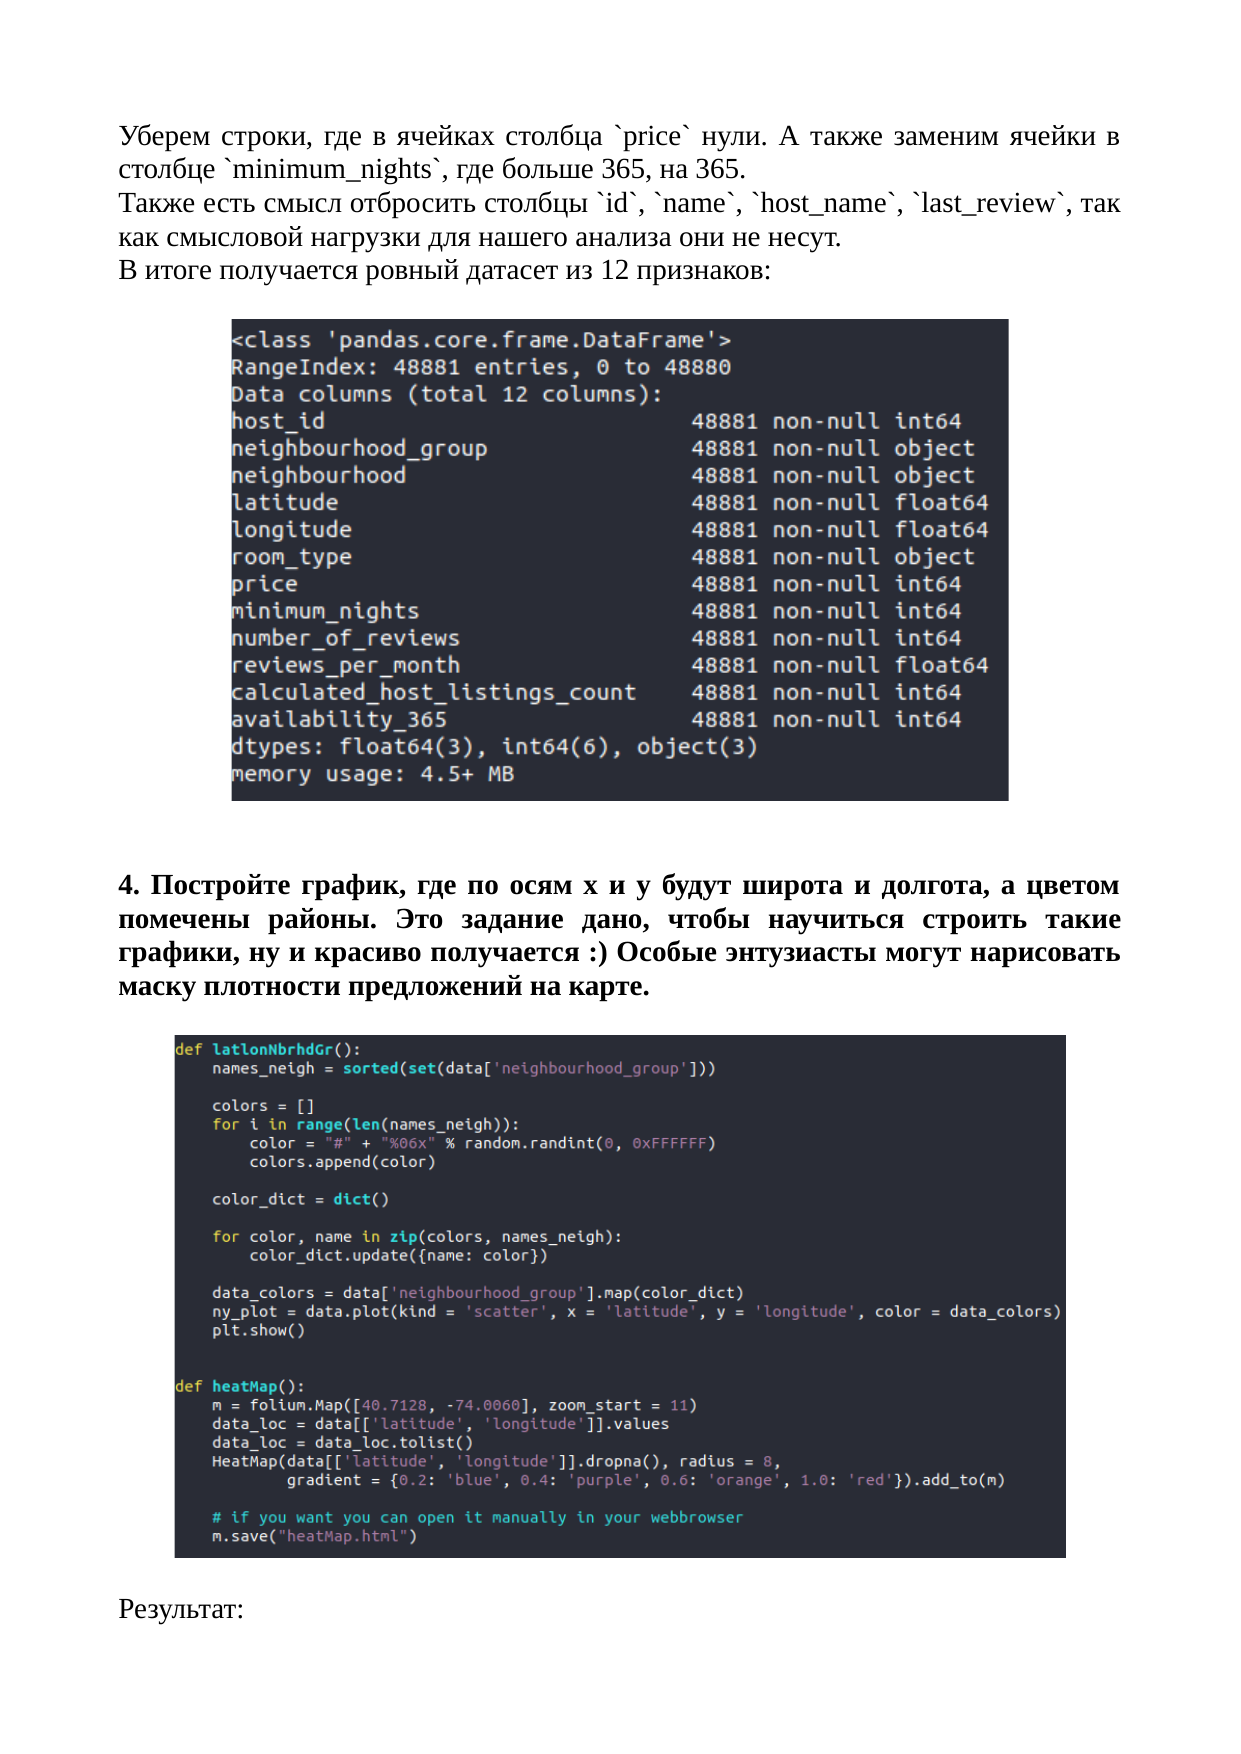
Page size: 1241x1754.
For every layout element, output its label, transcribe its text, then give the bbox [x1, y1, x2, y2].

text Результат: [118, 1591, 1122, 1624]
text В итоге получается ровный датасет из 12 признаков: [118, 252, 1122, 286]
text Уберем строки, где в ячейках столбца `price` нули. А также заменим ячейки в столбце `minimum_nights`, где больше 365, на 365. [118, 118, 1122, 185]
text Также есть смысл отбросить столбцы `id`, `name`, `host_name`, `last_review`, так как смысловой нагрузки для нашего анализа они не несут. [118, 185, 1122, 252]
text 4. Постройте график, где по осям х и у будут широта и долгота, а цветом помечены районы. Это задание дано, чтобы научиться строить такие графики, ну и красиво получается :) Особые энтузиасты могут нарисовать маску плотности предложений на карте. [118, 867, 1122, 1001]
picture [231, 319, 1009, 801]
picture [174, 1035, 1066, 1558]
